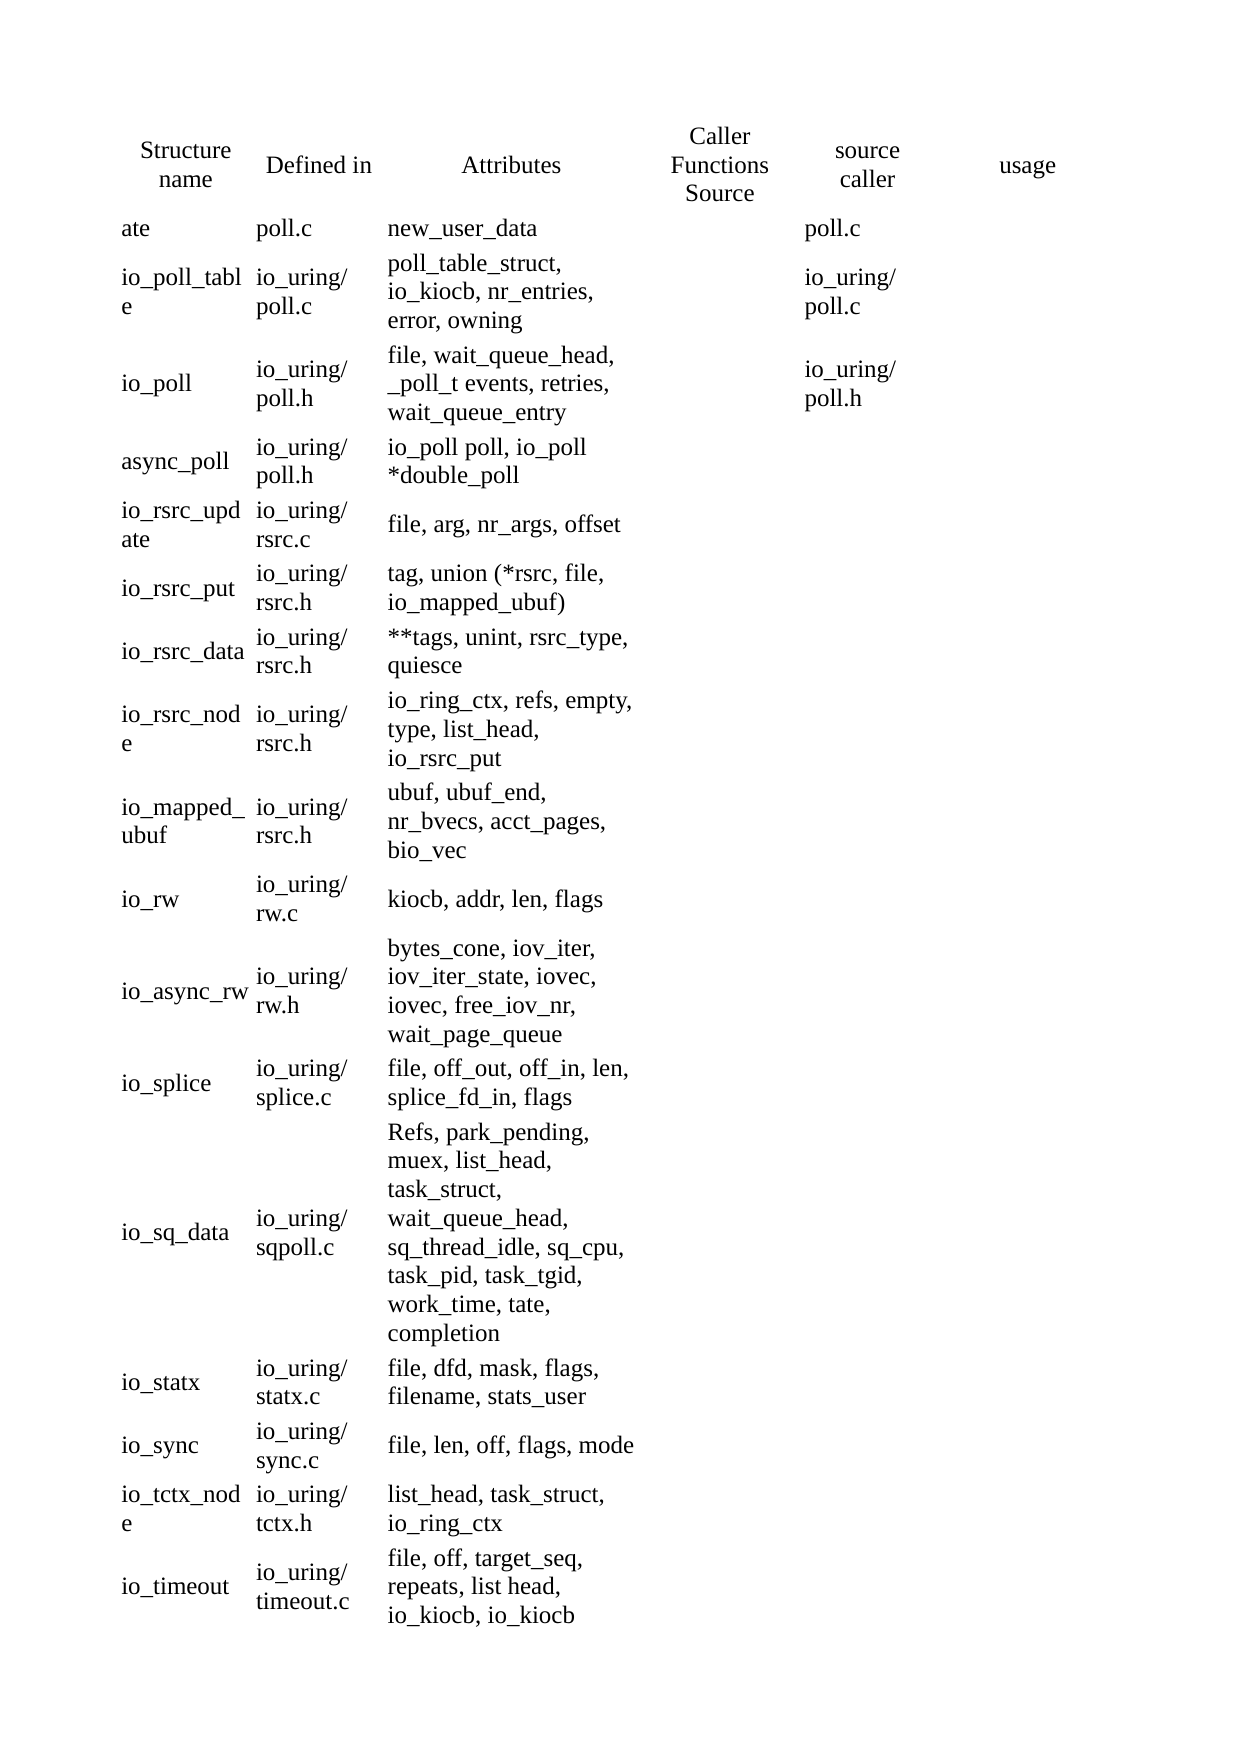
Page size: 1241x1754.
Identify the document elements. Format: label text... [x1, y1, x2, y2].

table_cell io_uring/tctx.h [253, 1476, 384, 1540]
table_cell new_user_data [385, 210, 638, 245]
table_cell poll.c [801, 210, 933, 245]
table_cell **tags, unint, rsrc_type, quiesce [385, 619, 638, 682]
table_cell [933, 337, 1122, 429]
table_cell [933, 1540, 1122, 1632]
table_cell io_rsrc_data [118, 619, 253, 682]
table_cell [933, 619, 1122, 682]
table_cell io_uring/poll.h [253, 337, 384, 429]
table_cell io_sync [118, 1413, 253, 1476]
table_cell [801, 492, 933, 556]
table_cell file, arg, nr_args, offset [385, 492, 638, 556]
table_cell [801, 429, 933, 492]
table_cell [801, 1540, 933, 1632]
table_cell [933, 1350, 1122, 1413]
table_cell io_uring/rsrc.h [253, 774, 384, 866]
table_cell io_uring/poll.h [253, 429, 384, 492]
table_cell io_statx [118, 1350, 253, 1413]
table_cell io_uring/poll.c [801, 245, 933, 337]
table_cell io_uring/poll.h [801, 337, 933, 429]
table_cell file, len, off, flags, mode [385, 1413, 638, 1476]
table_cell [801, 1051, 933, 1114]
table_cell [638, 682, 801, 774]
table_cell async_poll [118, 429, 253, 492]
table_cell [638, 774, 801, 866]
table_cell ubuf, ubuf_end, nr_bvecs, acct_pages, bio_vec [385, 774, 638, 866]
table_cell [933, 1114, 1122, 1350]
table_header Structure name [118, 118, 253, 210]
table_cell [638, 1051, 801, 1114]
table_cell [933, 774, 1122, 866]
table_cell [638, 429, 801, 492]
table_cell [801, 682, 933, 774]
table_cell [801, 1476, 933, 1540]
table_cell io_tctx_node [118, 1476, 253, 1540]
table_cell [638, 1476, 801, 1540]
table_cell io_uring/rsrc.h [253, 619, 384, 682]
table_cell [933, 682, 1122, 774]
table_cell [638, 245, 801, 337]
table_header source caller [801, 118, 933, 210]
table_cell [638, 619, 801, 682]
table_cell [638, 1413, 801, 1476]
table_cell io_uring/sync.c [253, 1413, 384, 1476]
table_cell [638, 492, 801, 556]
table_cell io_uring/sqpoll.c [253, 1114, 384, 1350]
table_cell [933, 1413, 1122, 1476]
table_cell poll.c [253, 210, 384, 245]
table_cell io_uring/rw.c [253, 866, 384, 930]
table_cell io_uring/splice.c [253, 1051, 384, 1114]
table_cell [638, 210, 801, 245]
table_cell kiocb, addr, len, flags [385, 866, 638, 930]
table_cell [933, 866, 1122, 930]
table_header Attributes [385, 118, 638, 210]
table_cell file, dfd, mask, flags, filename, stats_user [385, 1350, 638, 1413]
table_cell [801, 619, 933, 682]
table_cell io_timeout [118, 1540, 253, 1632]
table_cell Refs, park_pending, muex, list_head, task_struct, wait_queue_head, sq_thread_idle, sq_cpu, task_pid, task_tgid, work_time, tate, completion [385, 1114, 638, 1350]
table_cell file, wait_queue_head, _poll_t events, retries, wait_queue_entry [385, 337, 638, 429]
table_cell io_sq_data [118, 1114, 253, 1350]
table_cell io_poll poll, io_poll *double_poll [385, 429, 638, 492]
table_cell io_uring/poll.c [253, 245, 384, 337]
table_cell [638, 337, 801, 429]
table_cell [933, 245, 1122, 337]
table_cell tag, union (*rsrc, file, io_mapped_ubuf) [385, 556, 638, 619]
table_cell [933, 429, 1122, 492]
table_cell io_uring/rsrc.h [253, 556, 384, 619]
table_header Defined in [253, 118, 384, 210]
table_cell [638, 1350, 801, 1413]
table_cell ate [118, 210, 253, 245]
table_cell io_uring/rsrc.c [253, 492, 384, 556]
table_cell [638, 866, 801, 930]
table_cell [933, 492, 1122, 556]
table_cell io_rsrc_put [118, 556, 253, 619]
table_cell io_rsrc_update [118, 492, 253, 556]
table_cell io_ring_ctx, refs, empty, type, list_head, io_rsrc_put [385, 682, 638, 774]
table_cell [638, 930, 801, 1051]
table_cell [933, 1051, 1122, 1114]
table_cell [933, 930, 1122, 1051]
table_cell io_splice [118, 1051, 253, 1114]
table_header usage [933, 118, 1122, 210]
table_cell io_poll [118, 337, 253, 429]
table_cell io_poll_table [118, 245, 253, 337]
table_cell [638, 556, 801, 619]
table_cell io_uring/timeout.c [253, 1540, 384, 1632]
table_cell io_uring/rw.h [253, 930, 384, 1051]
table_cell bytes_cone, iov_iter, iov_iter_state, iovec, iovec, free_iov_nr, wait_page_queue [385, 930, 638, 1051]
table_cell [801, 1350, 933, 1413]
table_cell io_async_rw [118, 930, 253, 1051]
table_cell [933, 210, 1122, 245]
table_cell [801, 774, 933, 866]
table_cell [801, 1114, 933, 1350]
table_cell [801, 1413, 933, 1476]
table_cell poll_table_struct, io_kiocb, nr_entries, error, owning [385, 245, 638, 337]
table_cell file, off_out, off_in, len, splice_fd_in, flags [385, 1051, 638, 1114]
table_cell [801, 930, 933, 1051]
table_cell io_rw [118, 866, 253, 930]
table_cell [801, 556, 933, 619]
table_cell io_mapped_ubuf [118, 774, 253, 866]
table_cell list_head, task_struct, io_ring_ctx [385, 1476, 638, 1540]
table_cell io_uring/statx.c [253, 1350, 384, 1413]
table_cell io_uring/rsrc.h [253, 682, 384, 774]
table_cell file, off, target_seq, repeats, list head, io_kiocb, io_kiocb [385, 1540, 638, 1632]
table_cell io_rsrc_node [118, 682, 253, 774]
table_cell [933, 1476, 1122, 1540]
table_cell [638, 1540, 801, 1632]
table_cell [801, 866, 933, 930]
table_header Caller Functions Source [638, 118, 801, 210]
table_cell [933, 556, 1122, 619]
table_cell [638, 1114, 801, 1350]
